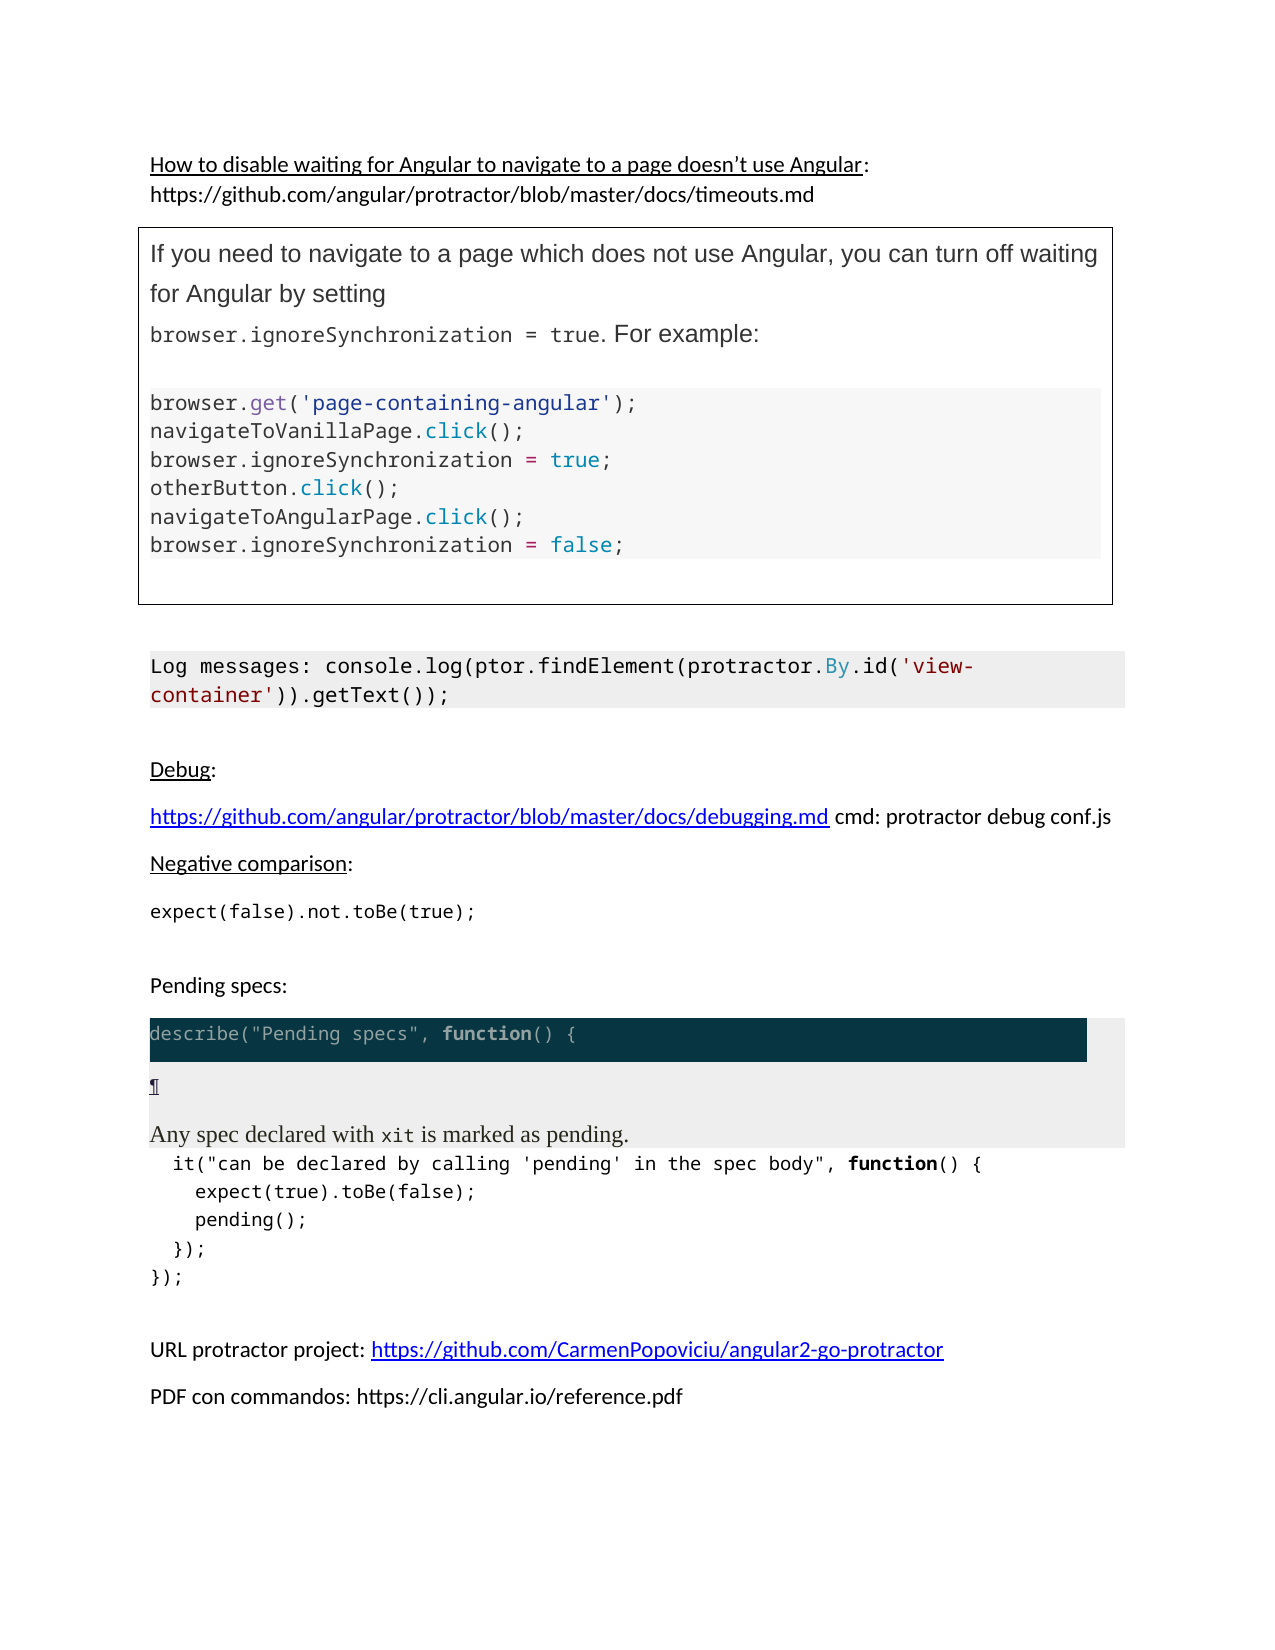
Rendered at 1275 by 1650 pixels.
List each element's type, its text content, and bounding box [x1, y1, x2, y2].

text }); [150, 1260, 1125, 1288]
text Negative comparison: [150, 849, 1125, 877]
table_header describe("Pending specs", function() { [150, 1046, 1087, 1062]
text URL protractor project: https://github.com/CarmenPopoviciu/angular2-go-protractor [150, 1335, 1125, 1363]
text https://github.com/angular/protractor/blob/master/docs/debugging.md cmd: protractor debug conf.js [150, 802, 1125, 830]
table_header [1087, 1018, 1125, 1062]
text Log messages: console.log(ptor.findElement(protractor.By.id('view-container')).getText()); [150, 651, 1125, 708]
text Pending specs: [150, 971, 1125, 999]
text expect(false).not.toBe(true); [150, 896, 1125, 924]
table_header If you need to navigate to a page which does not use Angular, you can turn off waiting for Angular by setting browser.ignoreSynchronization = true. For example: browser.get('page-containing-angular'); navigateToVanillaPage.click(); browser.ignoreSynchronization = true; otherButton.click(); navigateToAngularPage.click(); browser.ignoreSynchronization = false; [139, 228, 1112, 603]
text How to disable waiting for Angular to navigate to a page doesn’t use Angular: https://github.com/angular/protractor/blob/master/docs/timeouts.md [150, 150, 1125, 208]
text PDF con commandos: https://cli.angular.io/reference.pdf [150, 1382, 1125, 1410]
text it("can be declared by calling 'pending' in the spec body", function() { [150, 1148, 1125, 1176]
text Debug: [150, 755, 1125, 783]
text expect(true).toBe(false); [150, 1176, 1125, 1204]
text pending(); [150, 1204, 1125, 1232]
table_cell ¶ Any spec declared with xit is marked as pending. [149, 1063, 1125, 1148]
text }); [150, 1232, 1125, 1260]
